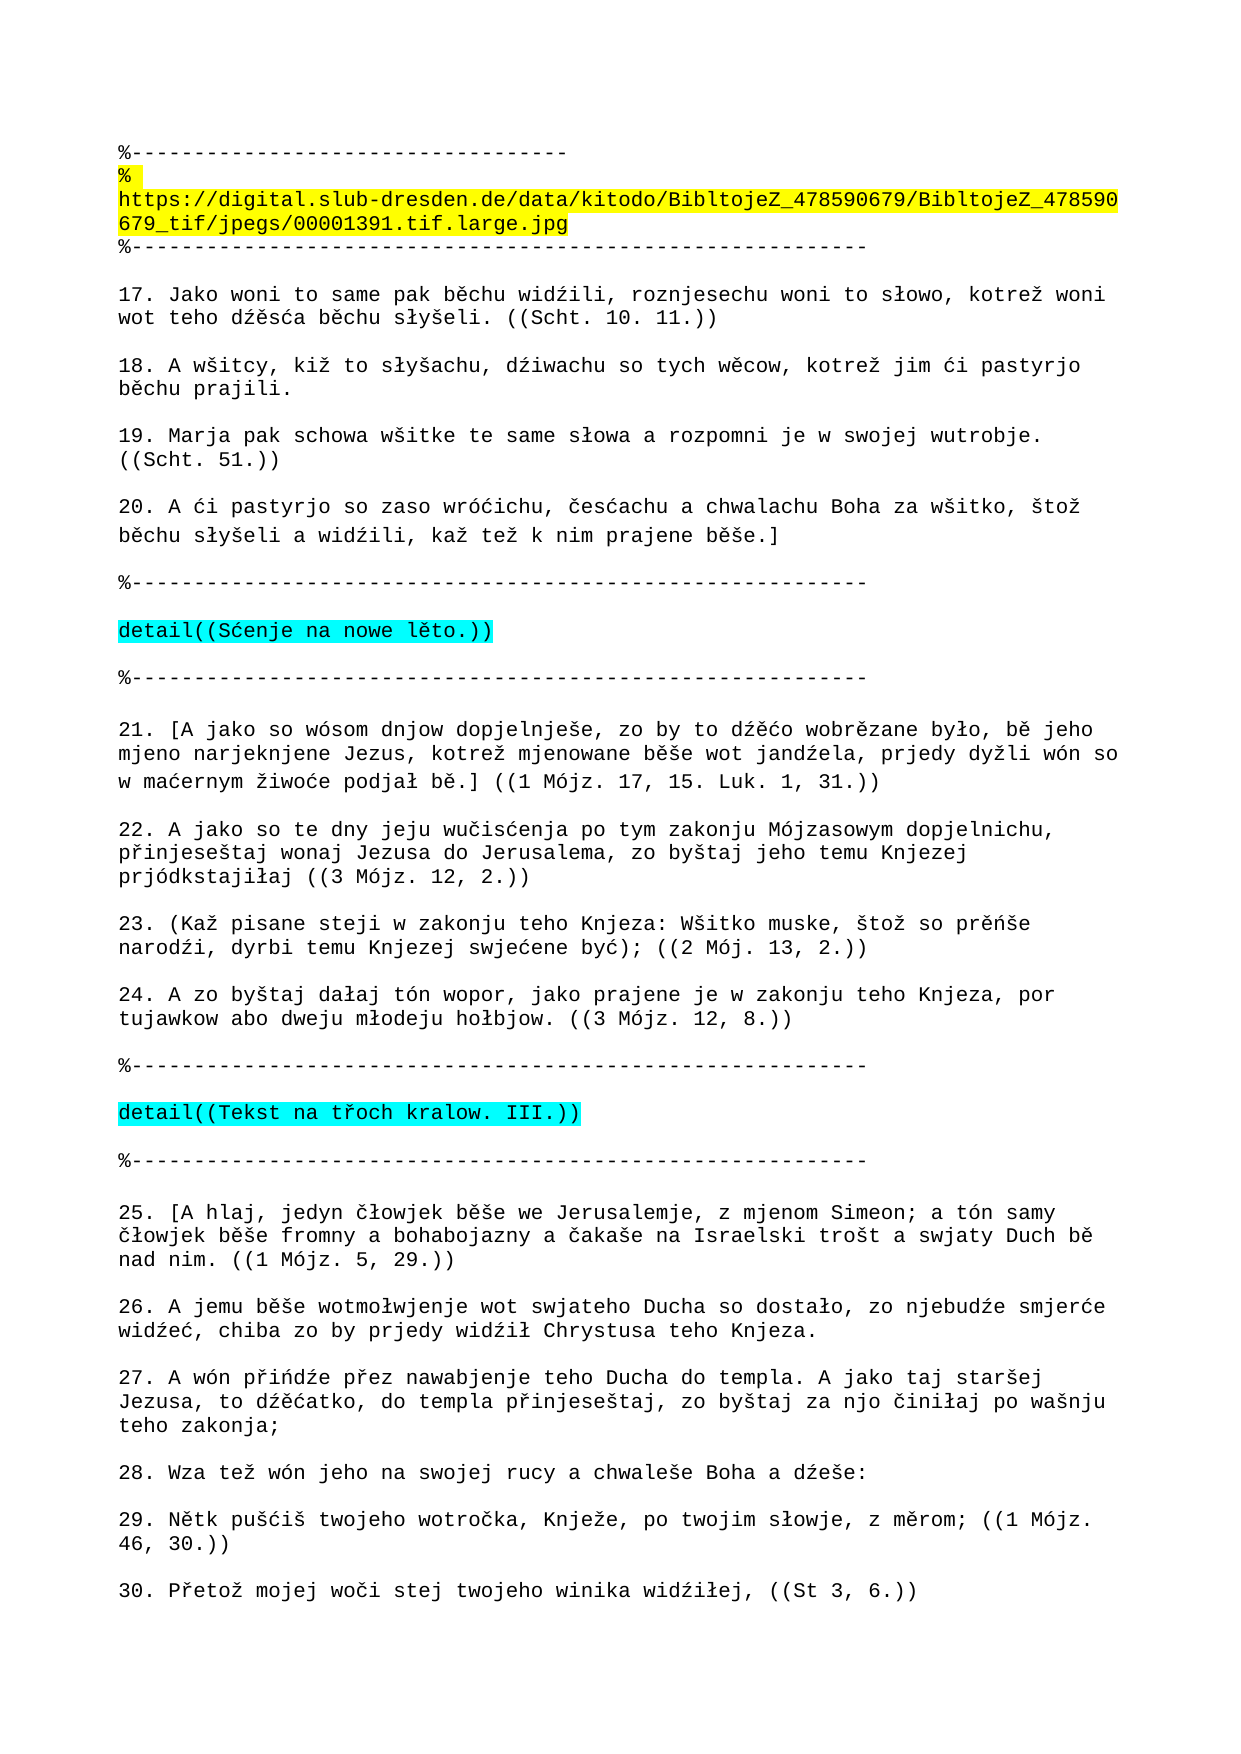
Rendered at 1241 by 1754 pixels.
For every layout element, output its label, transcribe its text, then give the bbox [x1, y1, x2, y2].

text 30. Přetož mojej woči stej twojeho winika widźiłej, ((St 3, 6.)) [118, 1580, 1122, 1604]
text %----------------------------------------------------------- [118, 1149, 1122, 1173]
text 27. A wón přińdźe přez nawabjenje teho Ducha do templa. A jako taj staršej Jezusa, to dźěćatko, do templa přinjeseštaj, zo byštaj za njo činiłaj po wašnju teho zakonja; [118, 1367, 1122, 1438]
text 28. Wza tež wón jeho na swojej rucy a chwaleše Boha a dźeše: [118, 1462, 1122, 1486]
text %----------------------------------------------------------- [118, 572, 1122, 596]
text 23. (Kaž pisane steji w zakonju teho Knjeza: Wšitko muske, štož so prěńše narodźi, dyrbi temu Knjezej swjećene być); ((2 Mój. 13, 2.)) [118, 913, 1122, 960]
text detail((Tekst na třoch kralow. III.)) [118, 1102, 1122, 1126]
text 18. A wšitcy, kiž to słyšachu, dźiwachu so tych wěcow, kotrež jim ći pastyrjo běchu prajili. [118, 354, 1122, 402]
text %----------------------------------------------------------- [118, 667, 1122, 691]
text 17. Jako woni to same pak běchu widźili, roznjesechu woni to słowo, kotrež woni wot teho dźěsća běchu słyšeli. ((Scht. 10. 11.)) [118, 284, 1122, 331]
text 22. A jako so te dny jeju wučisćenja po tym zakonju Mójzasowym dopjelnichu, přinjeseštaj wonaj Jezusa do Jerusalema, zo byštaj jeho temu Knjezej prjódkstajiłaj ((3 Mójz. 12, 2.)) [118, 818, 1122, 889]
text %----------------------------------------------------------- [118, 1055, 1122, 1079]
text 21. [A jako so wósom dnjow dopjelnješe, zo by to dźěćo wobrězane było, bě jeho mjeno narjeknjene Jezus, kotrež mjenowane běše wot jandźela, prjedy dyžli wón so w maćernym žiwoće podjał bě.] ((1 Mójz. 17, 15. Luk. 1, 31.)) [118, 714, 1122, 795]
text 25. [A hlaj, jedyn čłowjek běše we Jerusalemje, z mjenom Simeon; a tón samy čłowjek běše fromny a bohabojazny a čakaše na Israelski trošt a swjaty Duch bě nad nim. ((1 Mójz. 5, 29.)) [118, 1197, 1122, 1273]
text 29. Nětk pušćiš twojeho wotročka, Knježe, po twojim słowje, z měrom; ((1 Mójz. 46, 30.)) [118, 1509, 1122, 1556]
text detail((Sćenje na nowe lěto.)) [118, 619, 1122, 643]
text 26. A jemu běše wotmołwjenje wot swjateho Ducha so dostało, zo njebudźe smjerće widźeć, chiba zo by prjedy widźił Chrystusa teho Knjeza. [118, 1296, 1122, 1344]
text 19. Marja pak schowa wšitke te same słowa a rozpomni je w swojej wutrobje. ((Scht. 51.)) [118, 426, 1122, 473]
text %----------------------------------------------------------- [118, 236, 1122, 260]
text %----------------------------------- [118, 142, 1122, 165]
text 24. A zo byštaj dałaj tón wopor, jako prajene je w zakonju teho Knjeza, por tujawkow abo dweju młodeju hołbjow. ((3 Mójz. 12, 8.)) [118, 984, 1122, 1031]
text % https://digital.slub-dresden.de/data/kitodo/BibltojeZ_478590679/BibltojeZ_478590679_tif/jpegs/00001391.tif.large.jpg [118, 165, 1122, 236]
text 20. A ći pastyrjo so zaso wróćichu, česćachu a chwalachu Boha za wšitko, štož běchu słyšeli a widźili, kaž tež k nim prajene běše.] [118, 496, 1122, 549]
